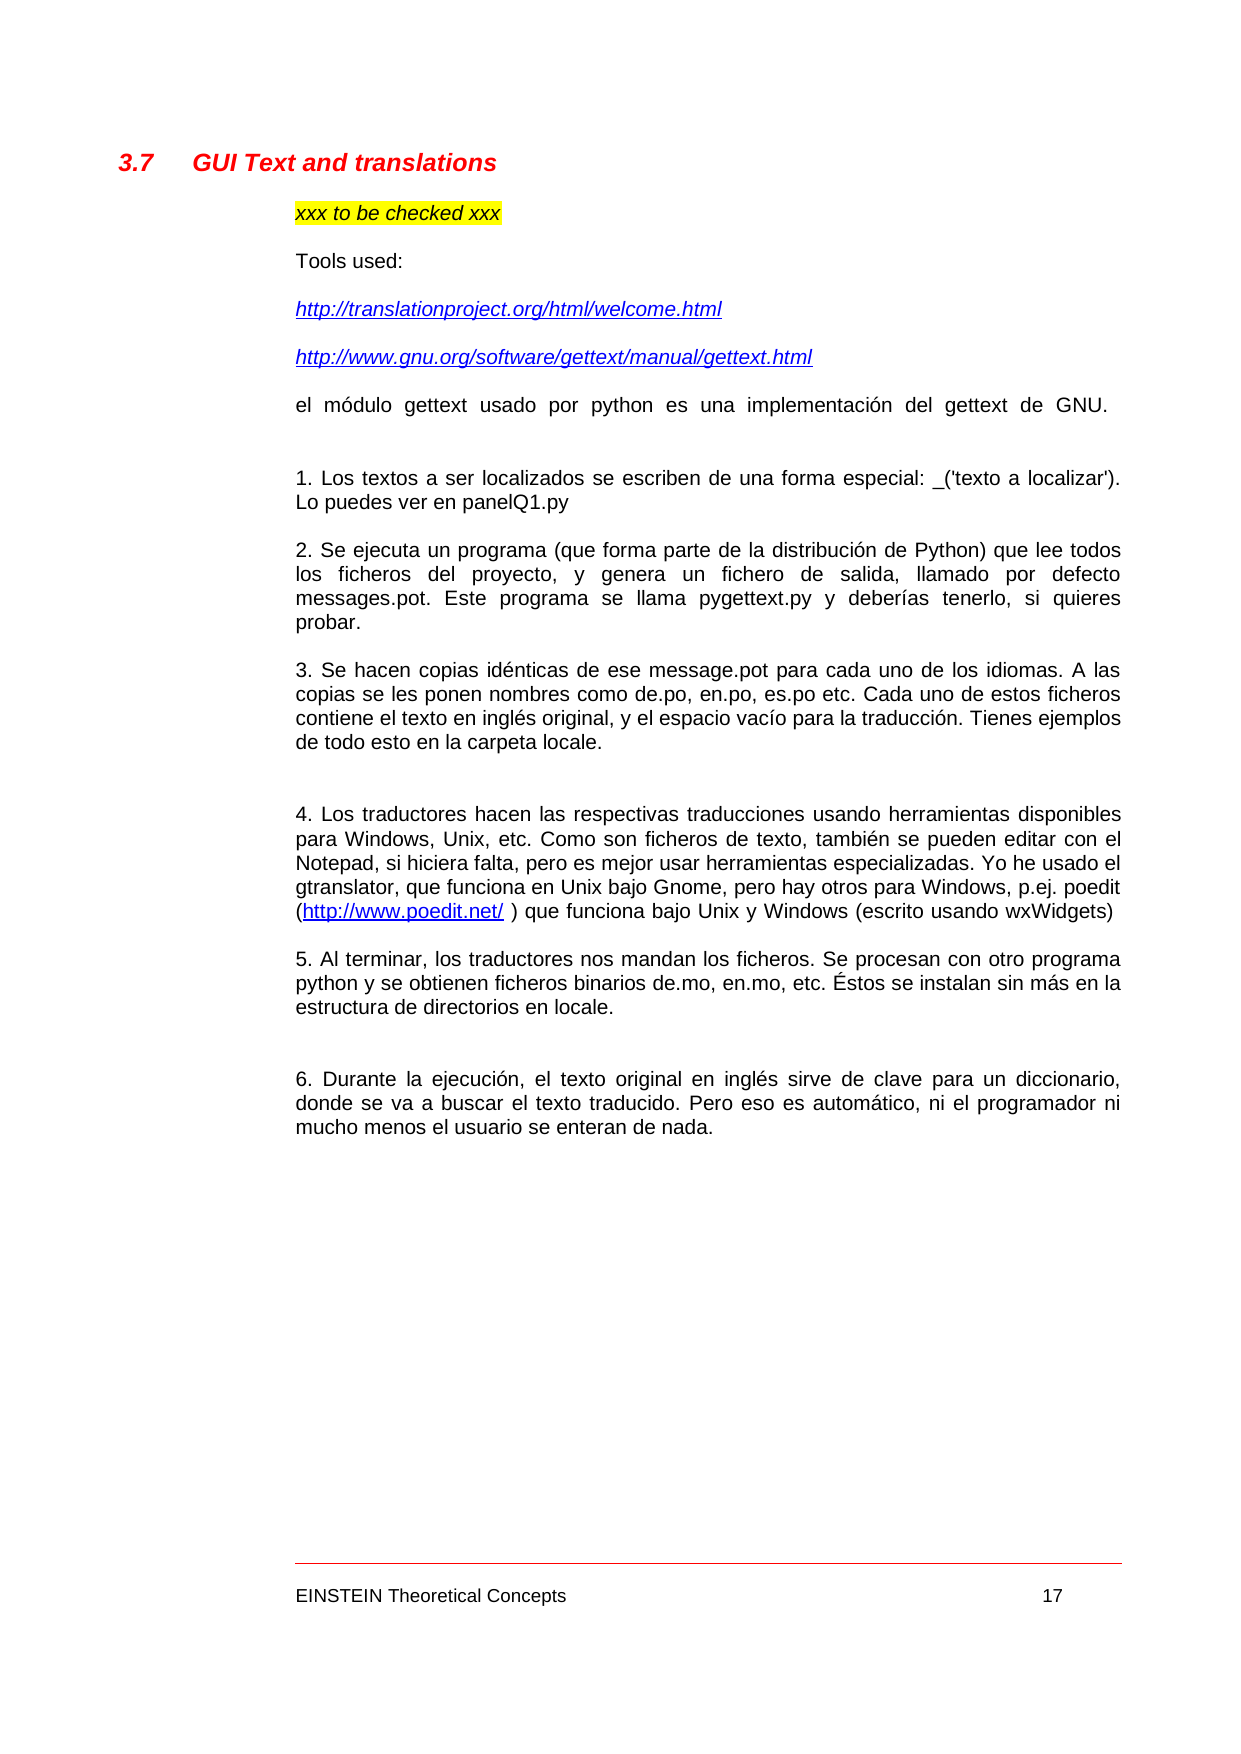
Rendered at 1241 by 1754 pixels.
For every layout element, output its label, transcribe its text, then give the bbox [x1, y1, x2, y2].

text 6. Durante la ejecución, el texto original en inglés sirve de clave para un diccionario, donde se va a buscar el texto traducido. Pero eso es automático, ni el programador ni mucho menos el usuario se enteran de nada. [295, 1019, 1122, 1139]
text Tools used: [295, 249, 1122, 273]
subtitle GUI Text and translations [118, 148, 1122, 177]
text el módulo gettext usado por python es una implementación del gettext de GNU. 1. Los textos a ser localizados se escriben de una forma especial: _('texto a localizar'). Lo puedes ver en panelQ1.py [295, 393, 1122, 514]
text http://translationproject.org/html/welcome.html http://www.gnu.org/software/gettext/manual/gettext.html [295, 273, 1122, 393]
text 4. Los traductores hacen las respectivas traducciones usando herramientas disponibles para Windows, Unix, etc. Como son ficheros de texto, también se pueden editar con el Notepad, si hiciera falta, pero es mejor usar herramientas especializadas. Yo he usado el gtranslator, que funciona en Unix bajo Gnome, pero hay otros para Windows, p.ej. poedit (http://www.poedit.net/ ) que funciona bajo Unix y Windows (escrito usando wxWidgets) 5. Al terminar, los traductores nos mandan los ficheros. Se procesan con otro programa python y se obtienen ficheros binarios de.mo, en.mo, etc. Éstos se instalan sin más en la estructura de directorios en locale. [295, 754, 1122, 1019]
text 2. Se ejecuta un programa (que forma parte de la distribución de Python) que lee todos los ficheros del proyecto, y genera un fichero de salida, llamado por defecto messages.pot. Este programa se llama pygettext.py y deberías tenerlo, si quieres probar. 3. Se hacen copias idénticas de ese message.pot para cada uno de los idiomas. A las copias se les ponen nombres como de.po, en.po, es.po etc. Cada uno de estos ficheros contiene el texto en inglés original, y el espacio vacío para la traducción. Tienes ejemplos de todo esto en la carpeta locale. [295, 514, 1122, 754]
text xxx to be checked xxx [295, 201, 1122, 225]
